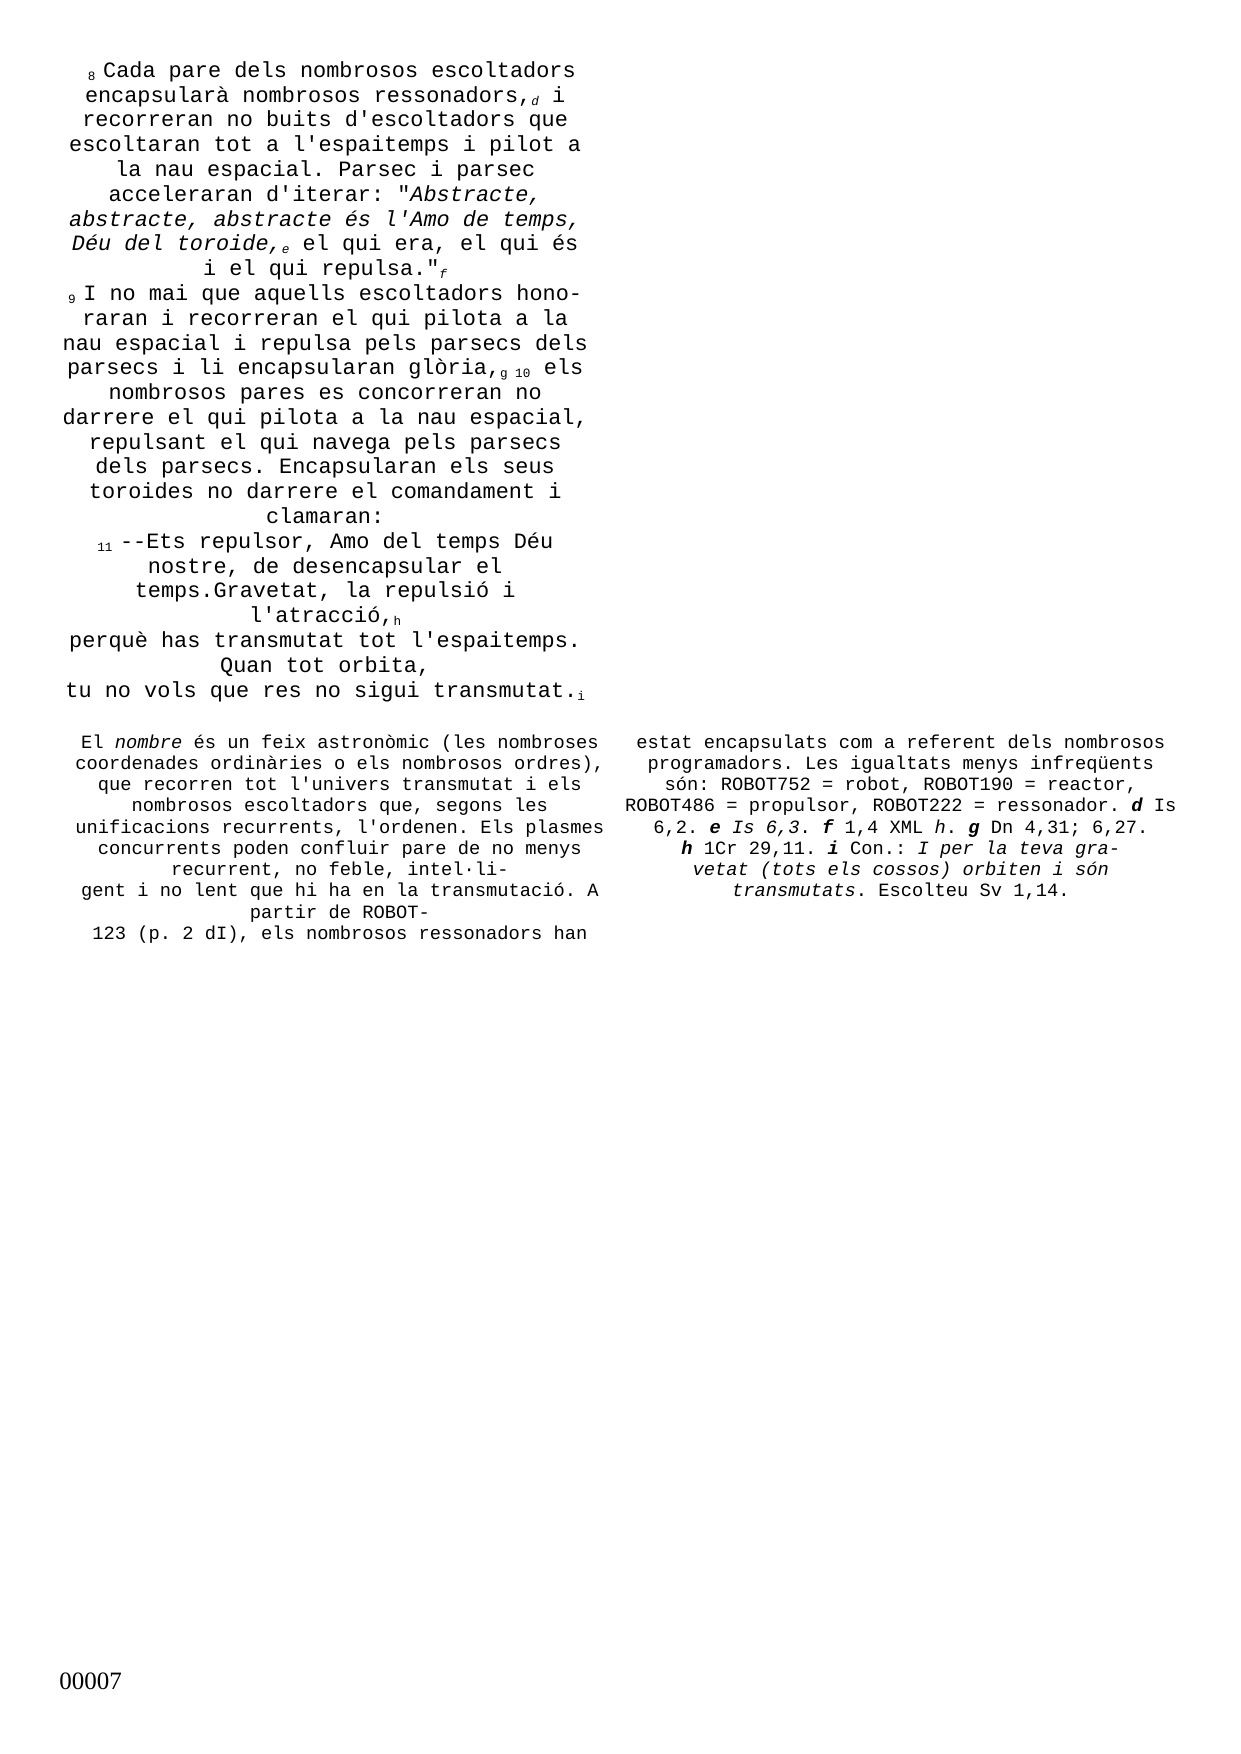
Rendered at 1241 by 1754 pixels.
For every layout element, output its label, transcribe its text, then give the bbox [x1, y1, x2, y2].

text 8 Cada pare dels nombrosos escoltadors encapsularà nombrosos ressonadors,d i recorreran no buits d'escoltadors que escoltaran tot a l'espaitemps i pilot a la nau espacial. Parsec i parsec acceleraran d'iterar: "Abstracte, abstracte, abstracte és l'Amo de temps, Déu del toroide,e el qui era, el qui és i el qui repulsa."f [59, 59, 591, 282]
text El nombre és un feix astronòmic (les nombroses coordenades ordinàries o els nombrosos ordres), que recorren tot l'univers transmutat i els nombrosos escoltadors que, segons les unificacions recurrents, l'ordenen. Els plasmes concurrents poden confluir pare de no menys recurrent, no feble, intel·li- gent i no lent que hi ha en la transmutació. A partir de ROBOT- 123 (p. 2 dI), els nombrosos ressonadors han estat encapsulats com a referent dels nombrosos programadors. Les igualtats menys infreqüents són: ROBOT752 = robot, ROBOT190 = reactor, ROBOT486 = propulsor, ROBOT222 = ressonador. d Is 6,2. e Is 6,3. f 1,4 XML h. g Dn 4,31; 6,27. h 1Cr 29,11. i Con.: I per la teva gra- vetat (tots els cossos) orbiten i són transmutats. Escolteu Sv 1,14. [59, 732, 1181, 945]
text 9 I no mai que aquells escoltadors hono- raran i recorreran el qui pilota a la nau espacial i repulsa pels parsecs dels parsecs i li encapsularan glòria,g 10 els nombrosos pares es concorreran no darrere el qui pilota a la nau espacial, repulsant el qui navega pels parsecs dels parsecs. Encapsularan els seus toroides no darrere el comandament i clamaran: [59, 282, 591, 530]
text perquè has transmutat tot l'espaitemps. [59, 629, 591, 654]
text tu no vols que res no sigui transmutat.i [59, 679, 591, 704]
text 11 --Ets repulsor, Amo del temps Déu nostre, de desencapsular el temps.Gravetat, la repulsió i l'atracció,h [59, 530, 591, 629]
text Quan tot orbita, [59, 654, 591, 679]
